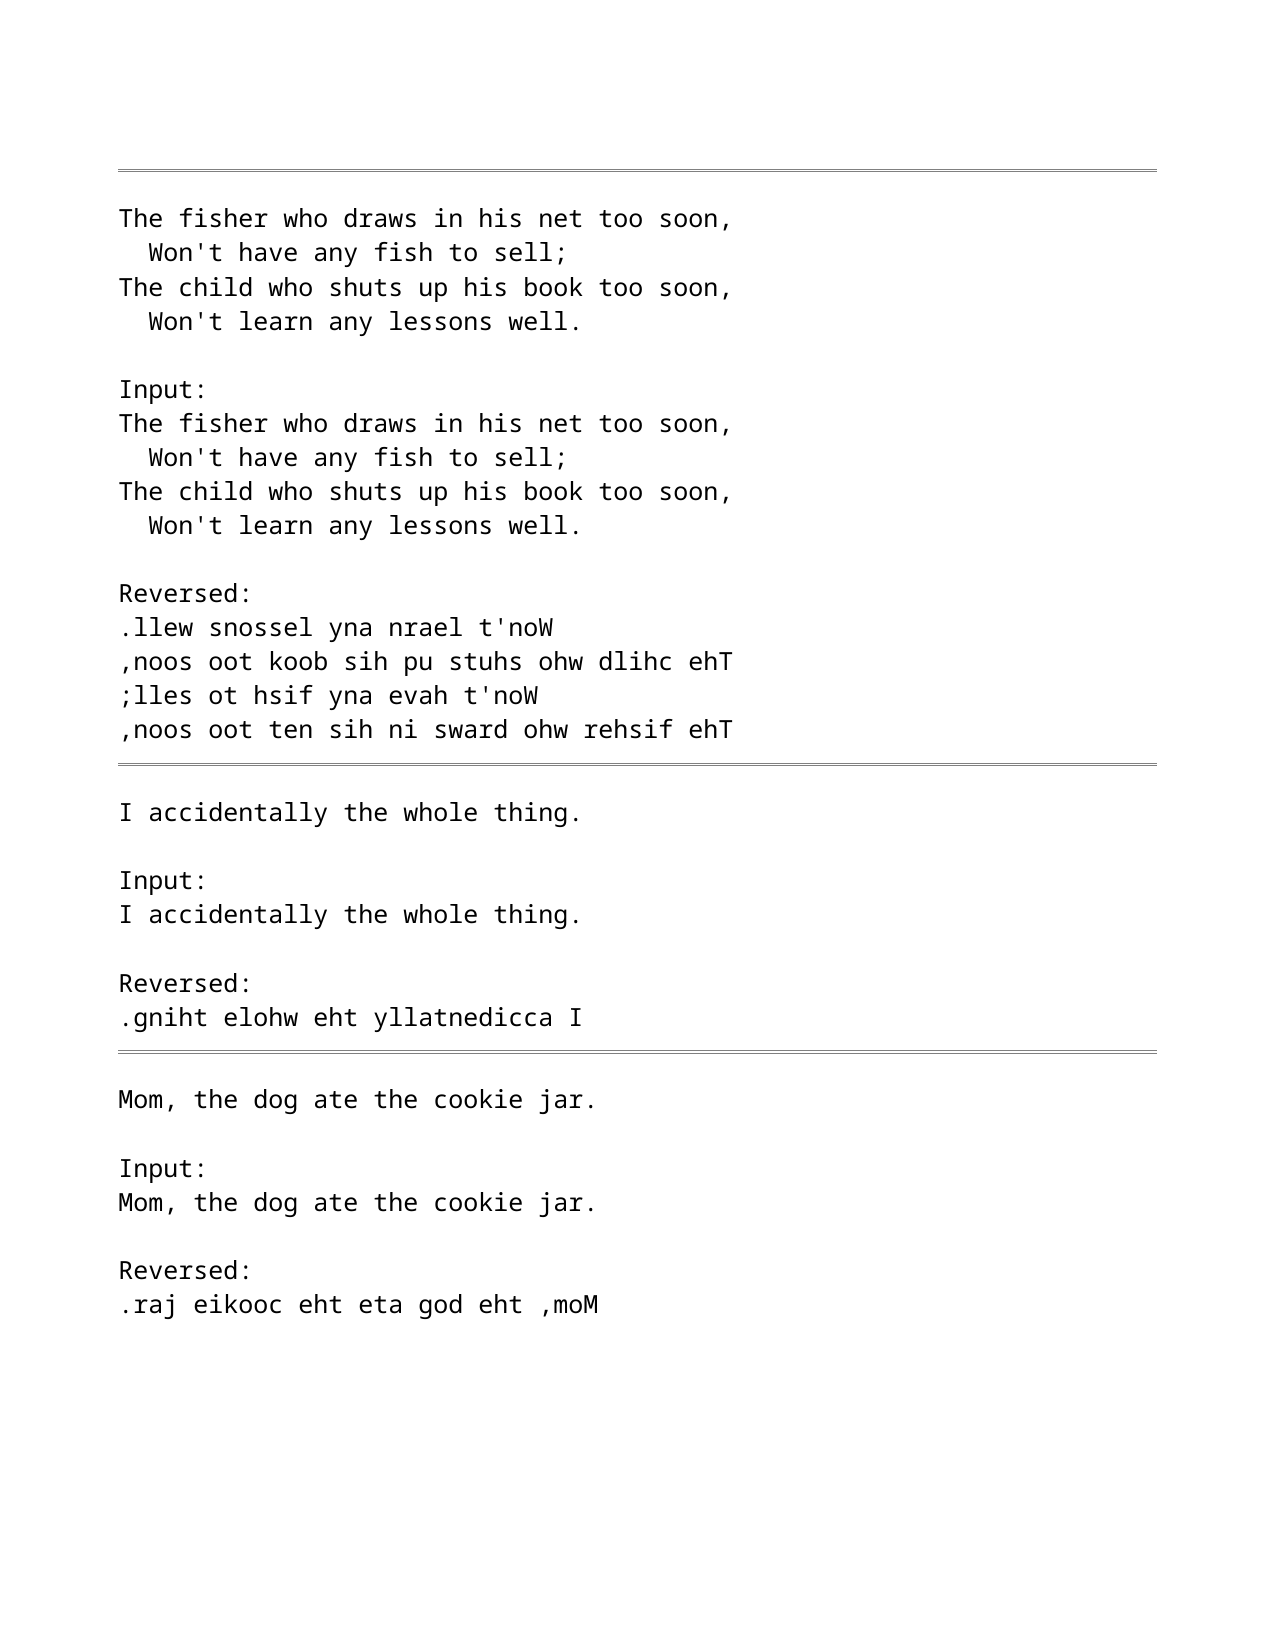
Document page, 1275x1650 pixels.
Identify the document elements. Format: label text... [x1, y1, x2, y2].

text Mom, the dog ate the cookie jar. [118, 1082, 1157, 1116]
text I accidentally the whole thing. [118, 897, 1157, 931]
text ,noos oot ten sih ni sward ohw rehsif ehT [118, 712, 1157, 746]
text The fisher who draws in his net too soon, [118, 201, 1157, 235]
text Won't have any fish to sell; [118, 235, 1157, 269]
text Mom, the dog ate the cookie jar. [118, 1184, 1157, 1218]
text Reversed: [118, 576, 1157, 610]
text Reversed: [118, 1252, 1157, 1287]
text ;lles ot hsif yna evah t'noW [118, 678, 1157, 712]
text Reversed: [118, 965, 1157, 999]
text .raj eikooc eht eta god eht ,moM [118, 1287, 1157, 1321]
text The child who shuts up his book too soon, [118, 269, 1157, 303]
text Won't have any fish to sell; [118, 439, 1157, 473]
text Input: [118, 371, 1157, 405]
text ,noos oot koob sih pu stuhs ohw dlihc ehT [118, 644, 1157, 678]
text Input: [118, 863, 1157, 897]
text The fisher who draws in his net too soon, [118, 405, 1157, 439]
text Input: [118, 1150, 1157, 1184]
text .gniht elohw eht yllatnedicca I [118, 999, 1157, 1033]
text The child who shuts up his book too soon, [118, 473, 1157, 508]
text I accidentally the whole thing. [118, 795, 1157, 829]
text Won't learn any lessons well. [118, 303, 1157, 337]
text .llew snossel yna nrael t'noW [118, 610, 1157, 644]
text Won't learn any lessons well. [118, 508, 1157, 542]
